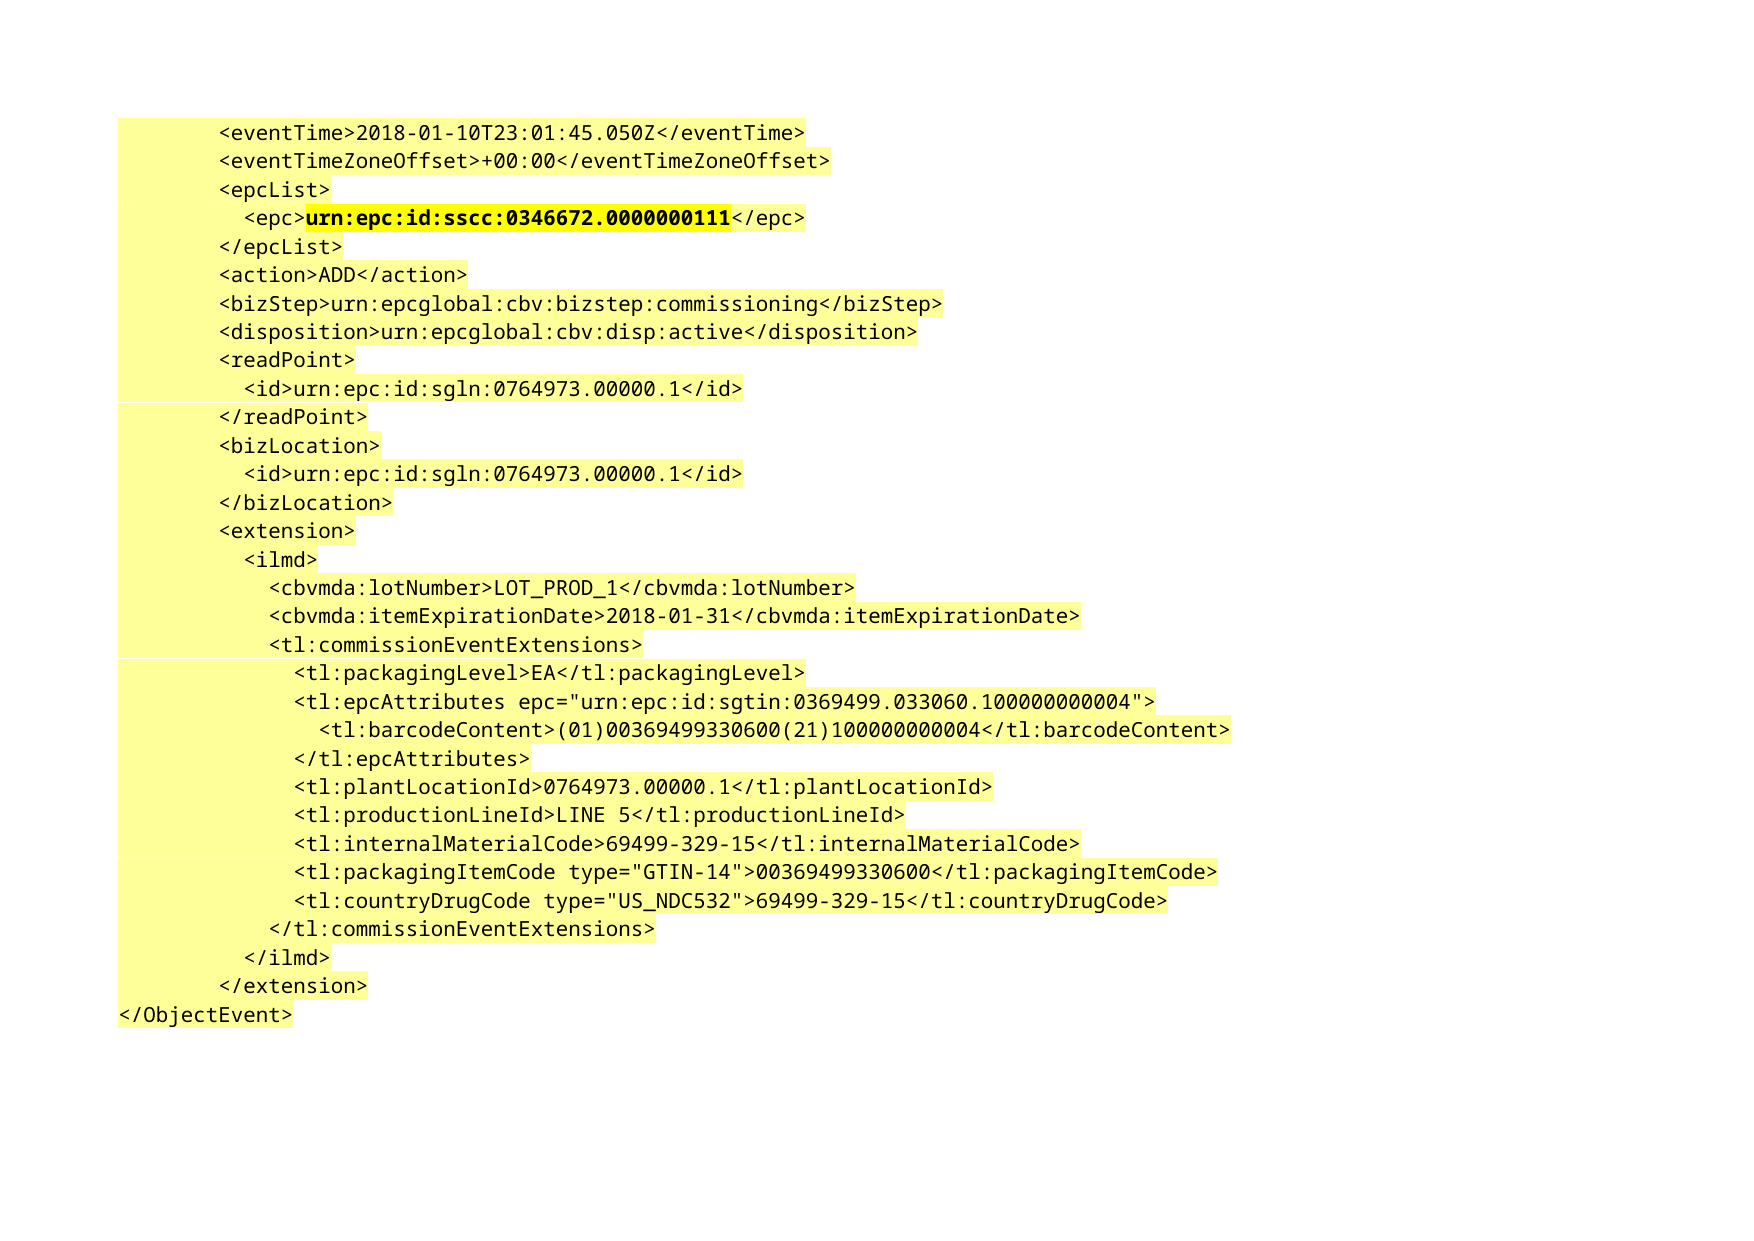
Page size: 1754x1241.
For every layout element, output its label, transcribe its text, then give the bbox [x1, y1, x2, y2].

text <id>urn:epc:id:sgln:0764973.00000.1</id> [118, 374, 1636, 402]
text <action>ADD</action> [118, 260, 1636, 289]
text <id>urn:epc:id:sgln:0764973.00000.1</id> [118, 459, 1636, 488]
text <ilmd> [118, 545, 1636, 573]
text <disposition>urn:epcglobal:cbv:disp:active</disposition> [118, 317, 1636, 346]
text </tl:epcAttributes> [118, 744, 1636, 772]
text </bizLocation> [118, 488, 1636, 516]
text <readPoint> [118, 346, 1636, 374]
text <tl:plantLocationId>0764973.00000.1</tl:plantLocationId> [118, 772, 1636, 801]
text <bizLocation> [118, 431, 1636, 459]
text <cbvmda:itemExpirationDate>2018-01-31</cbvmda:itemExpirationDate> [118, 602, 1636, 630]
text <tl:countryDrugCode type="US_NDC532">69499-329-15</tl:countryDrugCode> [118, 886, 1636, 914]
text <eventTime>2018-01-10T23:01:45.050Z</eventTime> [118, 118, 1636, 147]
text <tl:commissionEventExtensions> [118, 630, 1636, 658]
text <tl:packagingItemCode type="GTIN-14">00369499330600</tl:packagingItemCode> [118, 857, 1636, 886]
text <tl:epcAttributes epc="urn:epc:id:sgtin:0369499.033060.100000000004"> [118, 687, 1636, 715]
text <tl:packagingLevel>EA</tl:packagingLevel> [118, 658, 1636, 687]
text <tl:internalMaterialCode>69499-329-15</tl:internalMaterialCode> [118, 829, 1636, 857]
text </ilmd> [118, 943, 1636, 971]
text </extension> [118, 971, 1636, 1000]
text </readPoint> [118, 402, 1636, 431]
text </ObjectEvent> [118, 1000, 1636, 1028]
text <eventTimeZoneOffset>+00:00</eventTimeZoneOffset> [118, 147, 1636, 175]
text <epc>urn:epc:id:sscc:0346672.0000000111</epc> [118, 203, 1636, 232]
text <extension> [118, 516, 1636, 545]
text <bizStep>urn:epcglobal:cbv:bizstep:commissioning</bizStep> [118, 289, 1636, 317]
text <tl:barcodeContent>(01)00369499330600(21)100000000004</tl:barcodeContent> [118, 715, 1636, 744]
text <tl:productionLineId>LINE 5</tl:productionLineId> [118, 801, 1636, 829]
text <epcList> [118, 175, 1636, 203]
text <cbvmda:lotNumber>LOT_PROD_1</cbvmda:lotNumber> [118, 573, 1636, 602]
text </epcList> [118, 232, 1636, 260]
text </tl:commissionEventExtensions> [118, 914, 1636, 943]
